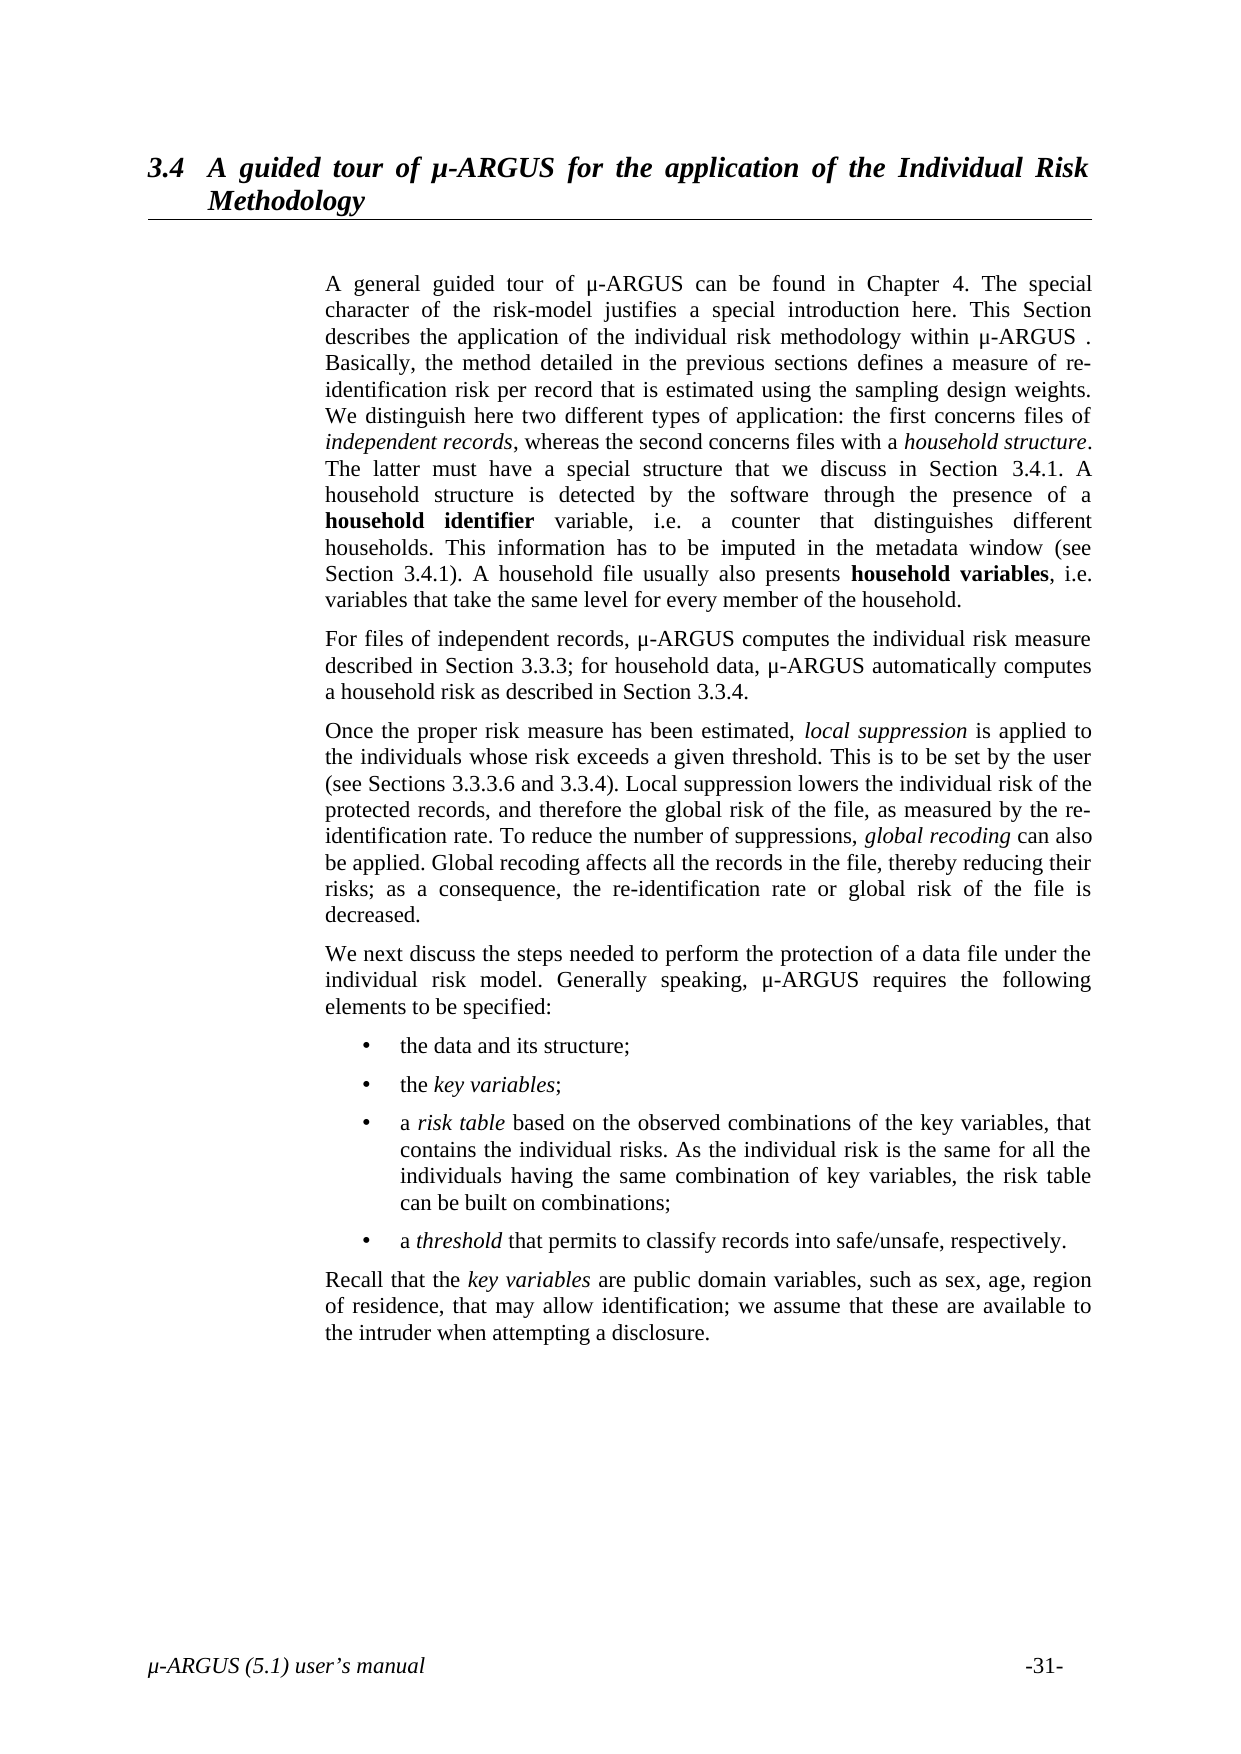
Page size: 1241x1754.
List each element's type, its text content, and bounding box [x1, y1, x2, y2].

text A general guided tour of μ-ARGUS can be found in Chapter 4. The special character of the risk-model justifies a special introduction here. This Section describes the application of the individual risk methodology within μ-ARGUS . Basically, the method detailed in the previous sections defines a measure of re-identification risk per record that is estimated using the sampling design weights. We distinguish here two different types of application: the first concerns files of independent records, whereas the second concerns files with a household structure. The latter must have a special structure that we discuss in Section 3.4.1. A household structure is detected by the software through the presence of a household identifier variable, i.e. a counter that distinguishes different households. This information has to be imputed in the metadata window (see Section 3.4.1). A household file usually also presents household variables, i.e. variables that take the same level for every member of the household. [325, 270, 1092, 613]
subtitle A guided tour of μ-ARGUS for the application of the Individual Risk Methodology [148, 150, 1092, 219]
list the data and its structure; [362, 1032, 1092, 1058]
list a threshold that permits to classify records into safe/unsafe, respectively. [362, 1227, 1092, 1254]
list the key variables; [362, 1071, 1092, 1097]
text For files of independent records, μ-ARGUS computes the individual risk measure described in Section 3.3.3; for household data, μ-ARGUS automatically computes a household risk as described in Section 3.3.4. [325, 625, 1092, 704]
text Once the proper risk measure has been estimated, local suppression is applied to the individuals whose risk exceeds a given threshold. This is to be set by the user (see Sections 3.3.3.6 and 3.3.4). Local suppression lowers the individual risk of the protected records, and therefore the global risk of the file, as measured by the re-identification rate. To reduce the number of suppressions, global recoding can also be applied. Global recoding affects all the records in the file, thereby reducing their risks; as a consequence, the re-identification rate or global risk of the file is decreased. [325, 717, 1092, 928]
text Recall that the key variables are public domain variables, such as sex, age, region of residence, that may allow identification; we assume that these are available to the intruder when attempting a disclosure. [325, 1266, 1092, 1345]
text We next discuss the steps needed to perform the protection of a data file under the individual risk model. Generally speaking, μ-ARGUS requires the following elements to be specified: [325, 940, 1092, 1019]
list a risk table based on the observed combinations of the key variables, that contains the individual risks. As the individual risk is the same for all the individuals having the same combination of key variables, the risk table can be built on combinations; [362, 1109, 1092, 1215]
